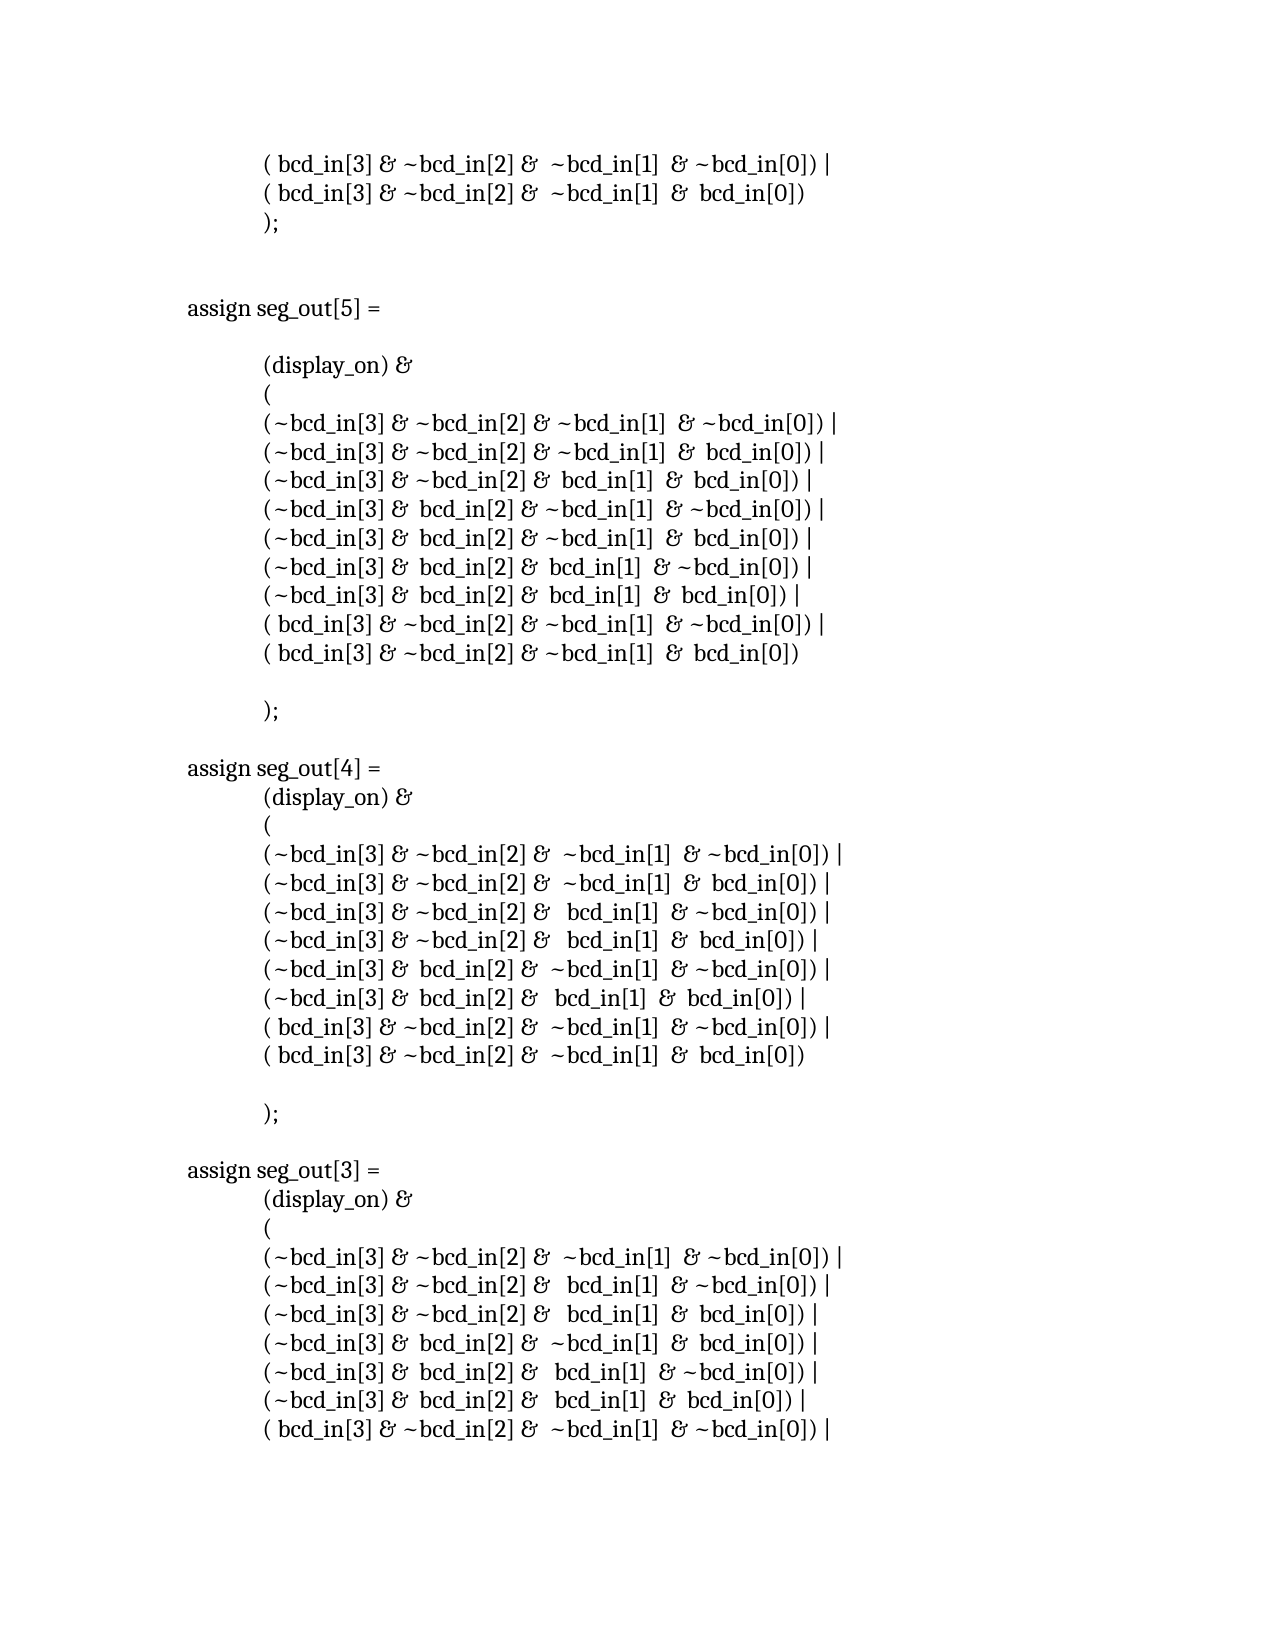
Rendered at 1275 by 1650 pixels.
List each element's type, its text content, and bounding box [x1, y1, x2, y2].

text ( [187, 1214, 1087, 1242]
text (~bcd_in[3] & ~bcd_in[2] & bcd_in[1] & bcd_in[0]) | [187, 466, 1087, 495]
text (~bcd_in[3] & bcd_in[2] & bcd_in[1] & ~bcd_in[0]) | [187, 1357, 1087, 1386]
text (~bcd_in[3] & bcd_in[2] & ~bcd_in[1] & ~bcd_in[0]) | [187, 495, 1087, 524]
text (~bcd_in[3] & bcd_in[2] & ~bcd_in[1] & ~bcd_in[0]) | [187, 955, 1087, 984]
text ); [187, 696, 1087, 725]
text (~bcd_in[3] & ~bcd_in[2] & ~bcd_in[1] & ~bcd_in[0]) | [187, 409, 1087, 437]
text (~bcd_in[3] & ~bcd_in[2] & bcd_in[1] & bcd_in[0]) | [187, 1300, 1087, 1329]
text (~bcd_in[3] & ~bcd_in[2] & ~bcd_in[1] & bcd_in[0]) | [187, 869, 1087, 897]
text (~bcd_in[3] & ~bcd_in[2] & bcd_in[1] & ~bcd_in[0]) | [187, 897, 1087, 926]
text ( [187, 811, 1087, 840]
text (~bcd_in[3] & bcd_in[2] & bcd_in[1] & bcd_in[0]) | [187, 984, 1087, 1012]
text ); [187, 1099, 1087, 1127]
text (~bcd_in[3] & bcd_in[2] & bcd_in[1] & ~bcd_in[0]) | [187, 552, 1087, 581]
text ( bcd_in[3] & ~bcd_in[2] & ~bcd_in[1] & bcd_in[0]) [187, 179, 1087, 207]
text ( bcd_in[3] & ~bcd_in[2] & ~bcd_in[1] & bcd_in[0]) [187, 1041, 1087, 1070]
text ( bcd_in[3] & ~bcd_in[2] & ~bcd_in[1] & ~bcd_in[0]) | [187, 150, 1087, 179]
text ( [187, 380, 1087, 409]
text (~bcd_in[3] & ~bcd_in[2] & bcd_in[1] & bcd_in[0]) | [187, 926, 1087, 955]
text ( bcd_in[3] & ~bcd_in[2] & ~bcd_in[1] & bcd_in[0]) [187, 639, 1087, 667]
text ( bcd_in[3] & ~bcd_in[2] & ~bcd_in[1] & ~bcd_in[0]) | [187, 610, 1087, 639]
text (~bcd_in[3] & ~bcd_in[2] & ~bcd_in[1] & bcd_in[0]) | [187, 437, 1087, 466]
text (~bcd_in[3] & ~bcd_in[2] & ~bcd_in[1] & ~bcd_in[0]) | [187, 840, 1087, 869]
text (~bcd_in[3] & bcd_in[2] & bcd_in[1] & bcd_in[0]) | [187, 1386, 1087, 1415]
text ); [187, 207, 1087, 236]
text assign seg_out[5] = [187, 294, 1087, 322]
text (display_on) & [187, 351, 1087, 380]
text assign seg_out[3] = [187, 1156, 1087, 1185]
text (~bcd_in[3] & bcd_in[2] & ~bcd_in[1] & bcd_in[0]) | [187, 524, 1087, 552]
text assign seg_out[4] = [187, 754, 1087, 782]
text (~bcd_in[3] & bcd_in[2] & ~bcd_in[1] & bcd_in[0]) | [187, 1329, 1087, 1357]
text ( bcd_in[3] & ~bcd_in[2] & ~bcd_in[1] & ~bcd_in[0]) | [187, 1415, 1087, 1444]
text (display_on) & [187, 1185, 1087, 1214]
text (~bcd_in[3] & ~bcd_in[2] & bcd_in[1] & ~bcd_in[0]) | [187, 1271, 1087, 1300]
text (~bcd_in[3] & ~bcd_in[2] & ~bcd_in[1] & ~bcd_in[0]) | [187, 1242, 1087, 1271]
text (display_on) & [187, 782, 1087, 811]
text ( bcd_in[3] & ~bcd_in[2] & ~bcd_in[1] & ~bcd_in[0]) | [187, 1012, 1087, 1041]
text (~bcd_in[3] & bcd_in[2] & bcd_in[1] & bcd_in[0]) | [187, 581, 1087, 610]
